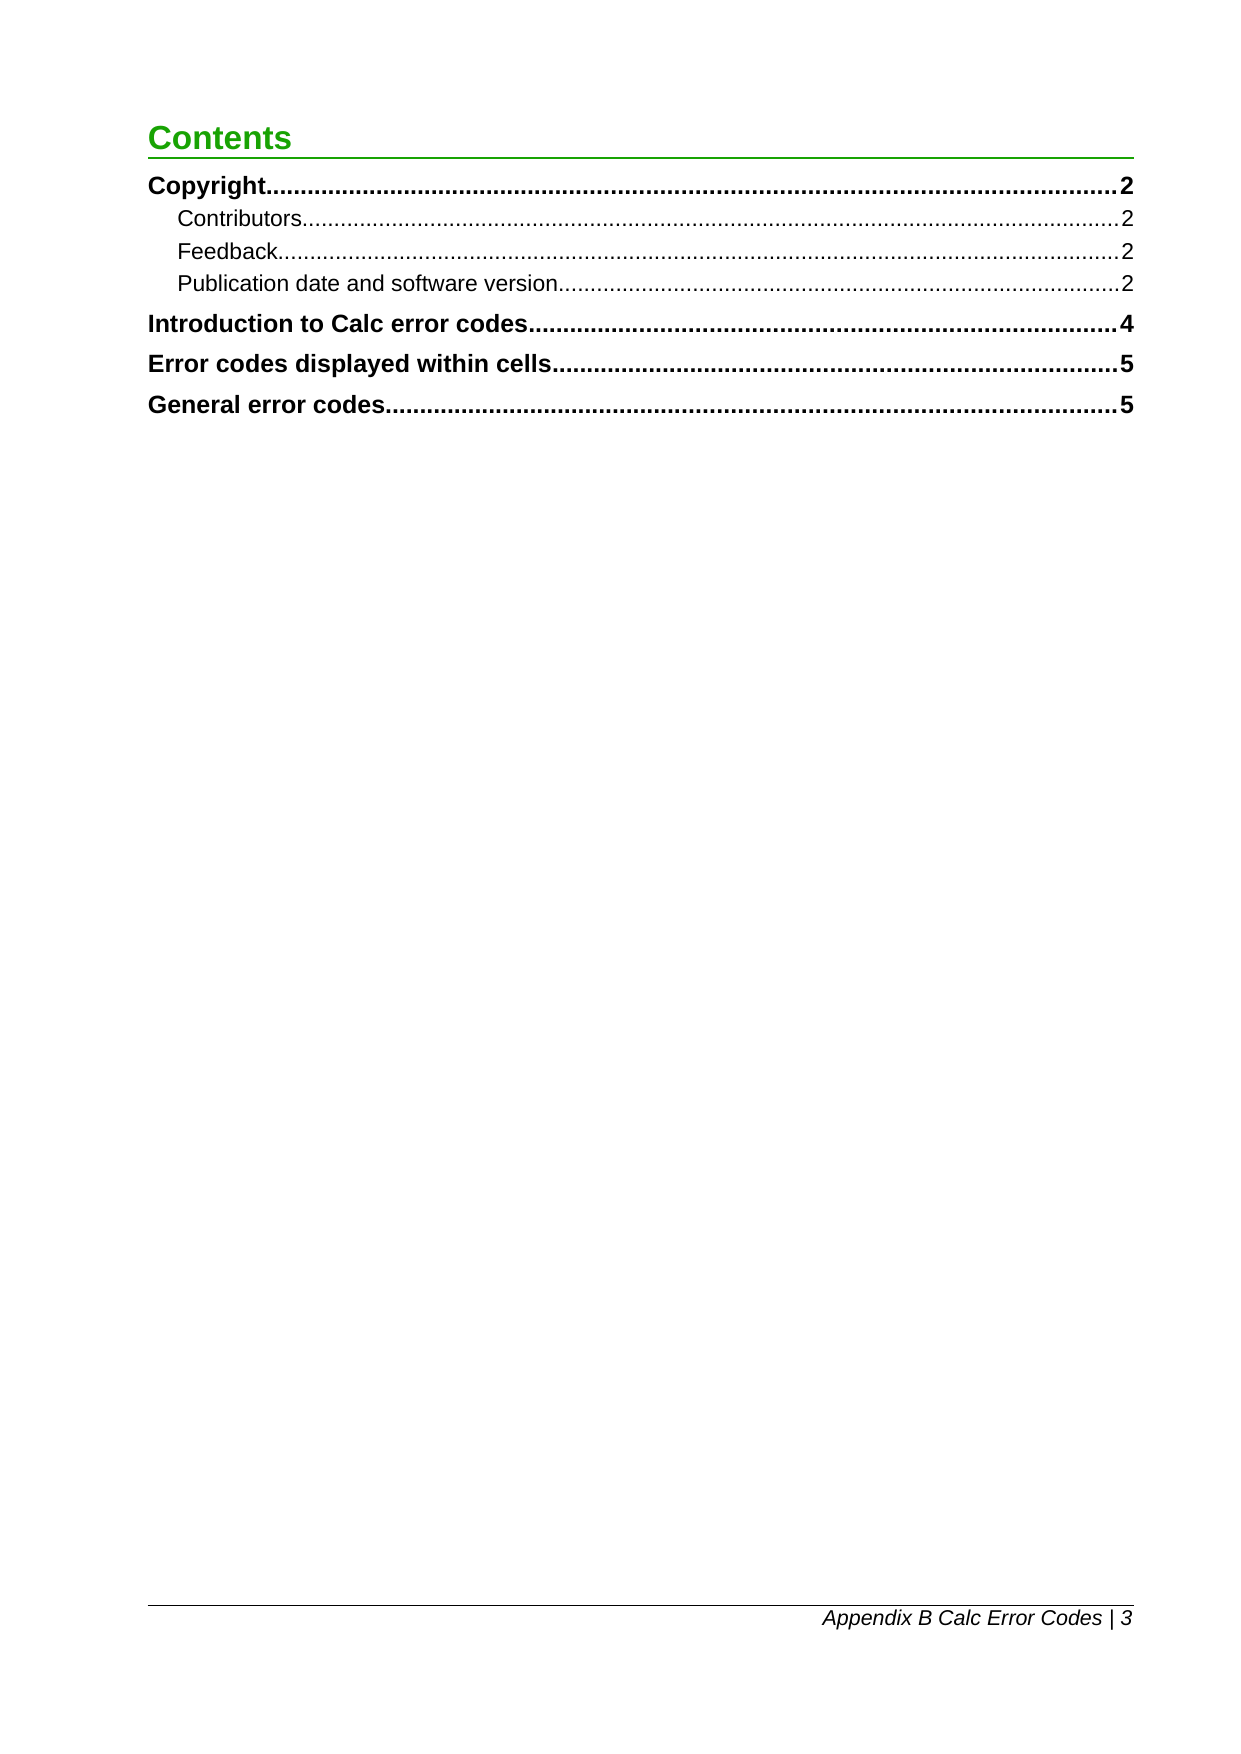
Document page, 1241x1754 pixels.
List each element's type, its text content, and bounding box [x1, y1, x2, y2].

text Feedback 2 [177, 238, 1134, 264]
subtitle Contents [148, 118, 1134, 157]
text Error codes displayed within cells 5 [148, 349, 1134, 378]
text Copyright 2 [148, 171, 1134, 199]
text Contributors 2 [177, 205, 1134, 232]
text Introduction to Calc error codes 4 [148, 308, 1134, 337]
text General error codes 5 [148, 390, 1134, 419]
text Publication date and software version 2 [177, 270, 1134, 297]
